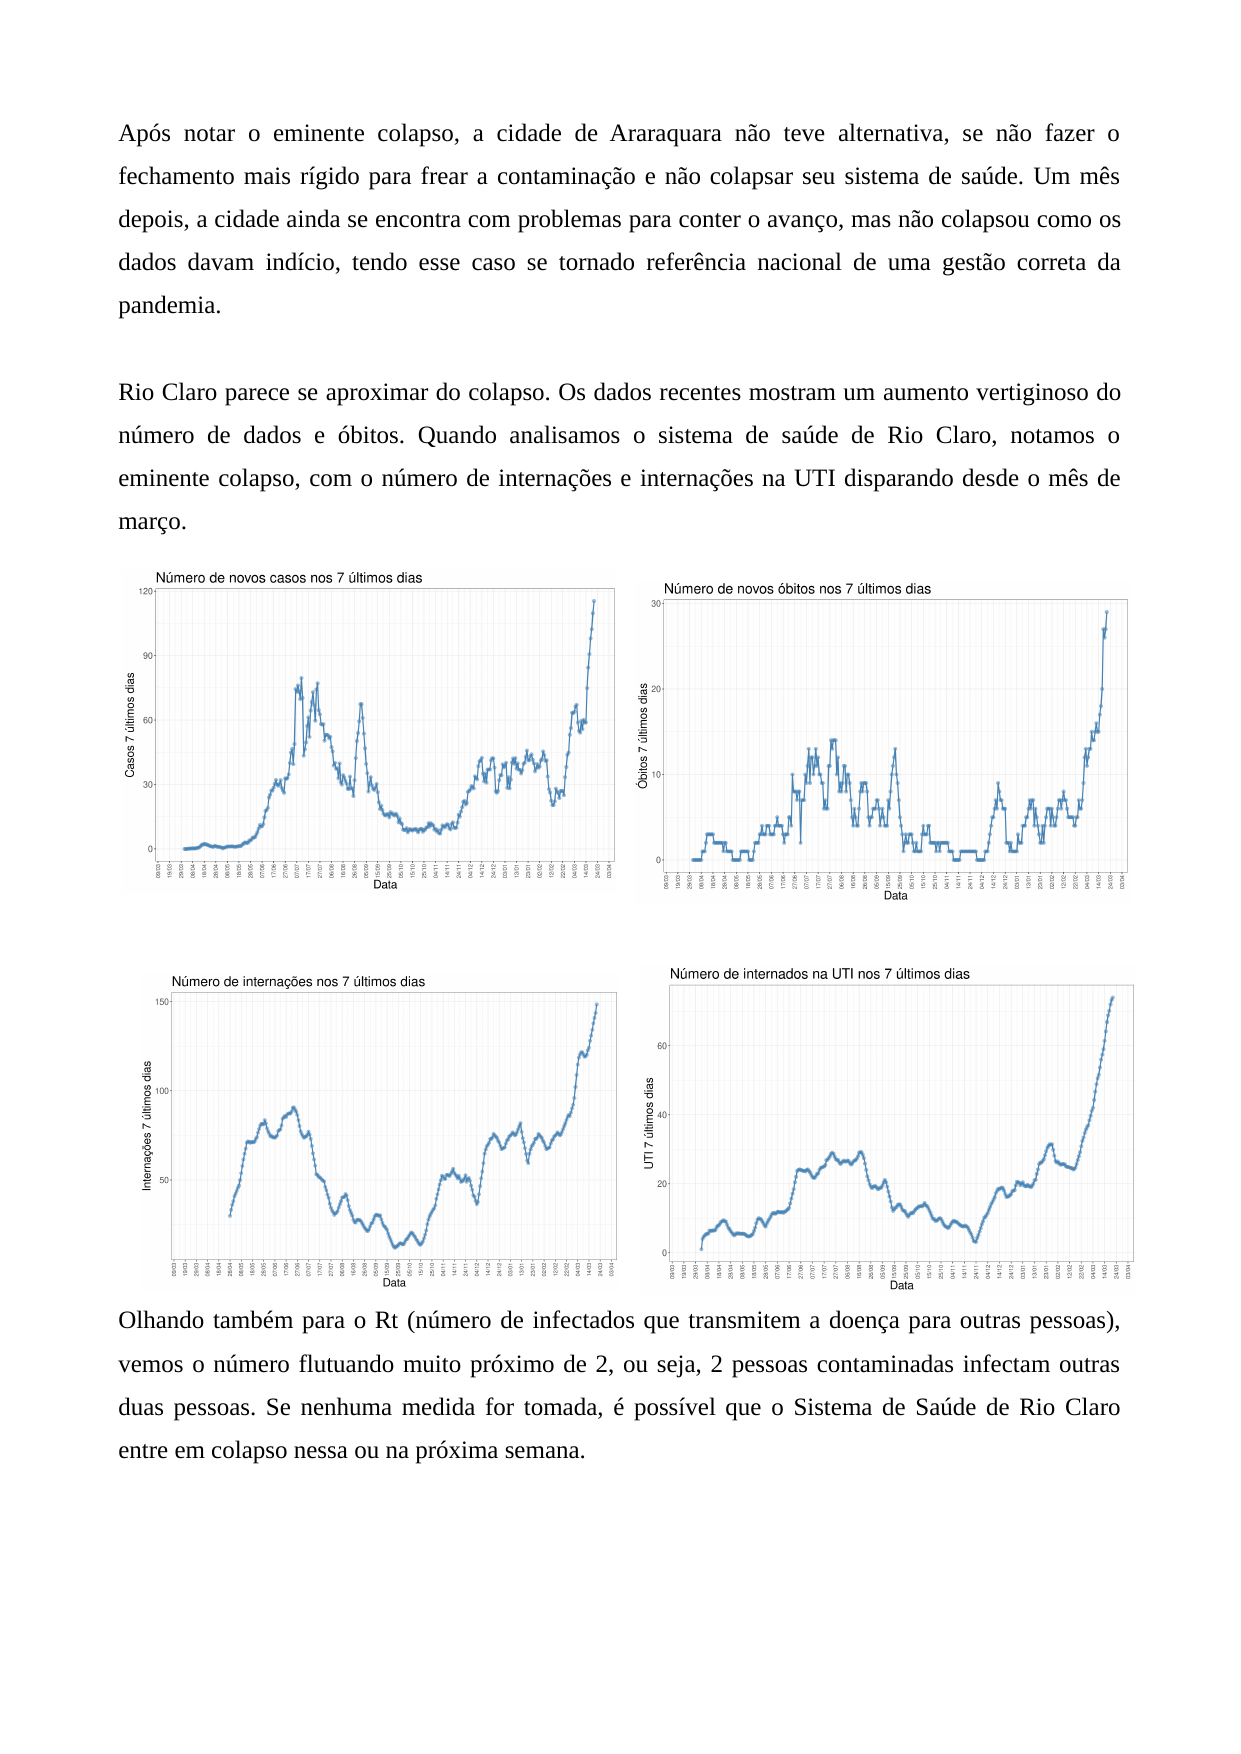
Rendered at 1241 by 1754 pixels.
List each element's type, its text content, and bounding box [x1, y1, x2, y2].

text Olhando também para o Rt (número de infectados que transmitem a doença para outras pessoas), vemos o número flutuando muito próximo de 2, ou seja, 2 pessoas contaminadas infectam outras duas pessoas. Se nenhuma medida for tomada, é possível que o Sistema de Saúde de Rio Claro entre em colapso nessa ou na próxima semana. [118, 1269, 1122, 1464]
text Rio Claro parece se aproximar do colapso. Os dados recentes mostram um aumento vertiginoso do número de dados e óbitos. Quando analisamos o sistema de saúde de Rio Claro, notamos o eminente colapso, com o número de internações e internações na UTI disparando desde o mês de março. [118, 377, 1122, 535]
picture [635, 581, 1131, 905]
picture [139, 973, 620, 1292]
text Após notar o eminente colapso, a cidade de Araraquara não teve alternativa, se não fazer o fechamento mais rígido para frear a contaminação e não colapsar seu sistema de saúde. Um mês depois, a cidade ainda se encontra com problemas para conter o avanço, mas não colapsou como os dados davam indício, tendo esse caso se tornado referência nacional de uma gestão correta da pandemia. [118, 118, 1122, 319]
picture [122, 569, 618, 894]
picture [641, 965, 1137, 1295]
